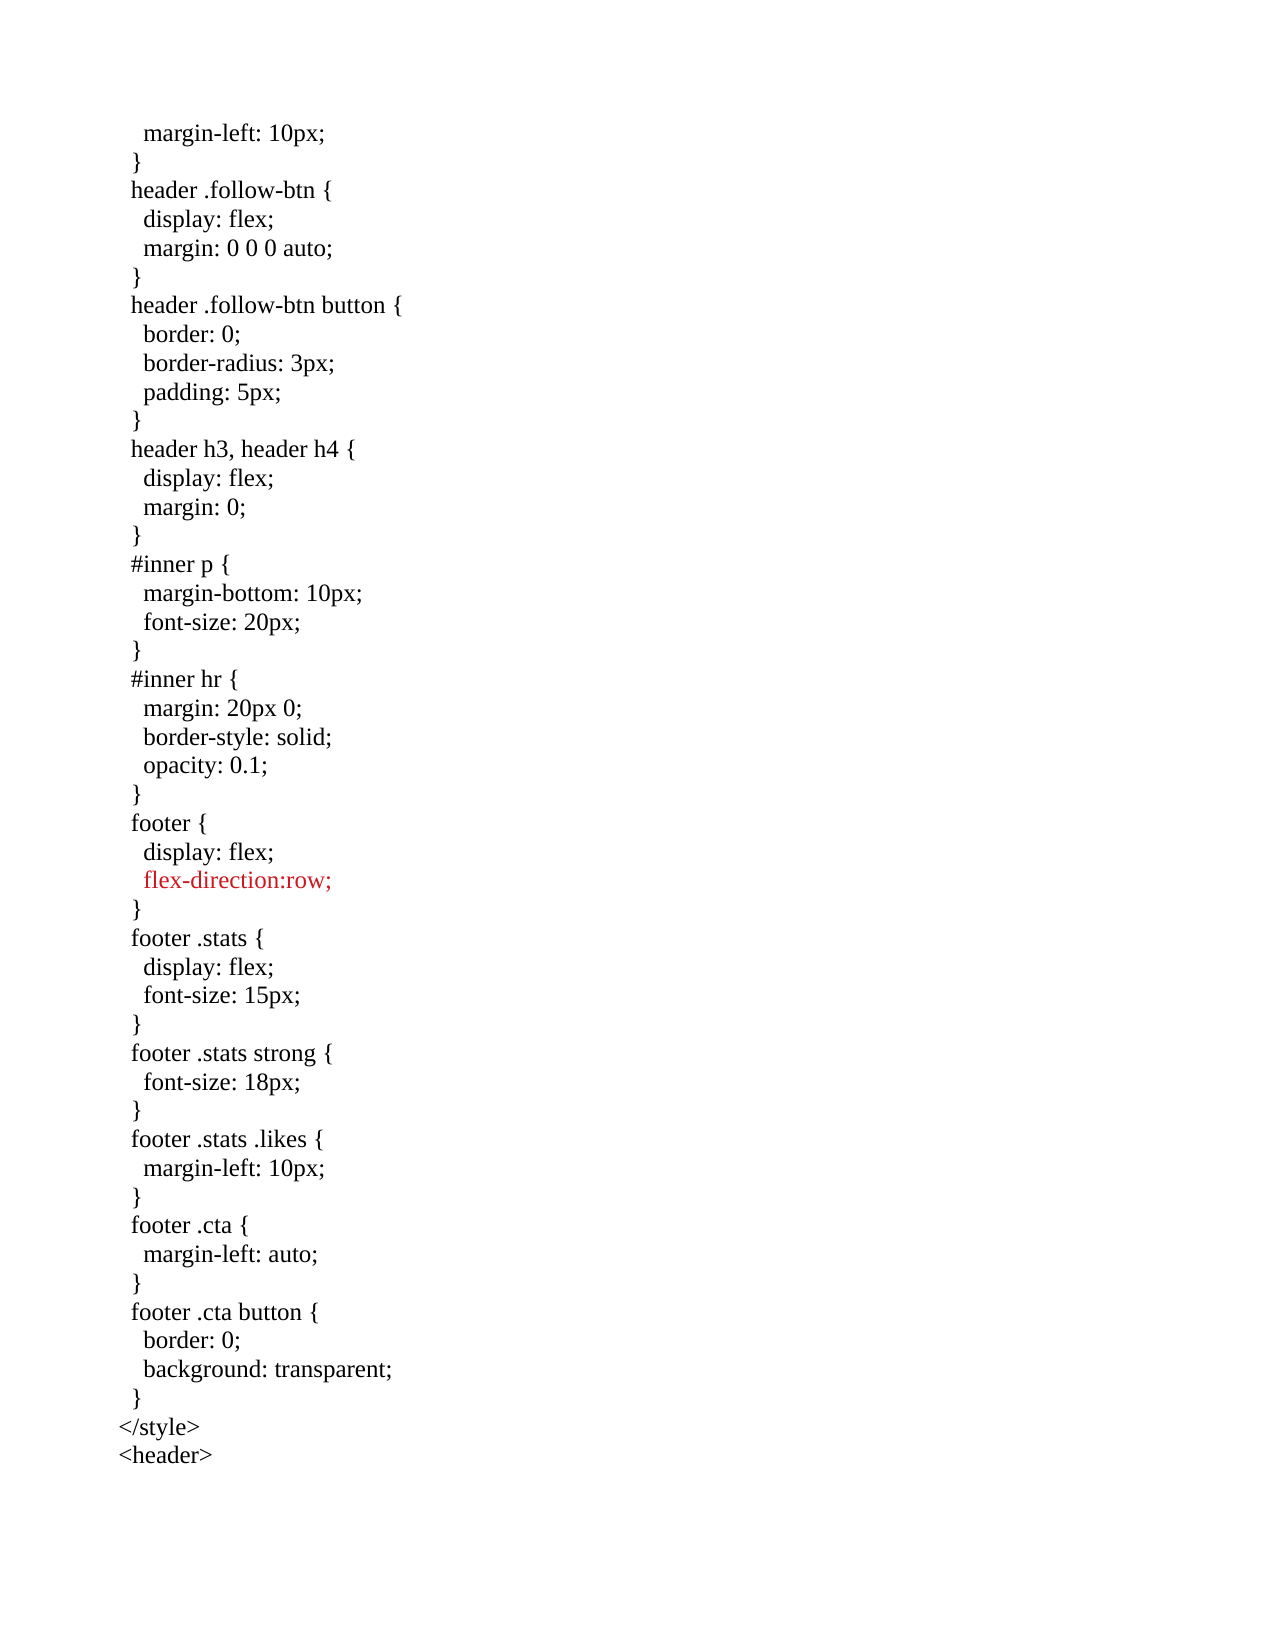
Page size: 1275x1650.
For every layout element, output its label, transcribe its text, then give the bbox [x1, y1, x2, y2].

text } [118, 262, 1157, 291]
text #inner p { [118, 549, 1157, 578]
text padding: 5px; [118, 377, 1157, 406]
text display: flex; [118, 463, 1157, 492]
text opacity: 0.1; [118, 751, 1157, 779]
text display: flex; [118, 204, 1157, 233]
text } [118, 406, 1157, 434]
text font-size: 15px; [118, 981, 1157, 1009]
text </style> [118, 1412, 1157, 1441]
text header h3, header h4 { [118, 434, 1157, 463]
text display: flex; [118, 837, 1157, 866]
text margin: 0 0 0 auto; [118, 233, 1157, 262]
text border-radius: 3px; [118, 348, 1157, 377]
text margin-left: 10px; [118, 118, 1157, 147]
text footer .cta button { [118, 1297, 1157, 1326]
text flex-direction:row; [118, 866, 1157, 894]
text footer { [118, 808, 1157, 837]
text } [118, 636, 1157, 664]
text border: 0; [118, 1326, 1157, 1354]
text } [118, 1096, 1157, 1124]
text footer .cta { [118, 1211, 1157, 1239]
text margin: 0; [118, 492, 1157, 521]
text } [118, 1182, 1157, 1211]
text } [118, 894, 1157, 923]
text margin-left: auto; [118, 1239, 1157, 1268]
text border-style: solid; [118, 722, 1157, 751]
text } [118, 147, 1157, 176]
text } [118, 1009, 1157, 1038]
text } [118, 521, 1157, 549]
text <header> [118, 1441, 1157, 1469]
text margin-left: 10px; [118, 1153, 1157, 1182]
text footer .stats { [118, 923, 1157, 952]
text footer .stats strong { [118, 1038, 1157, 1067]
text header .follow-btn button { [118, 291, 1157, 319]
text margin-bottom: 10px; [118, 578, 1157, 607]
text display: flex; [118, 952, 1157, 981]
text } [118, 1383, 1157, 1412]
text margin: 20px 0; [118, 693, 1157, 722]
text border: 0; [118, 319, 1157, 348]
text font-size: 18px; [118, 1067, 1157, 1096]
text header .follow-btn { [118, 176, 1157, 204]
text background: transparent; [118, 1354, 1157, 1383]
text footer .stats .likes { [118, 1124, 1157, 1153]
text } [118, 1268, 1157, 1297]
text } [118, 779, 1157, 808]
text #inner hr { [118, 664, 1157, 693]
text font-size: 20px; [118, 607, 1157, 636]
